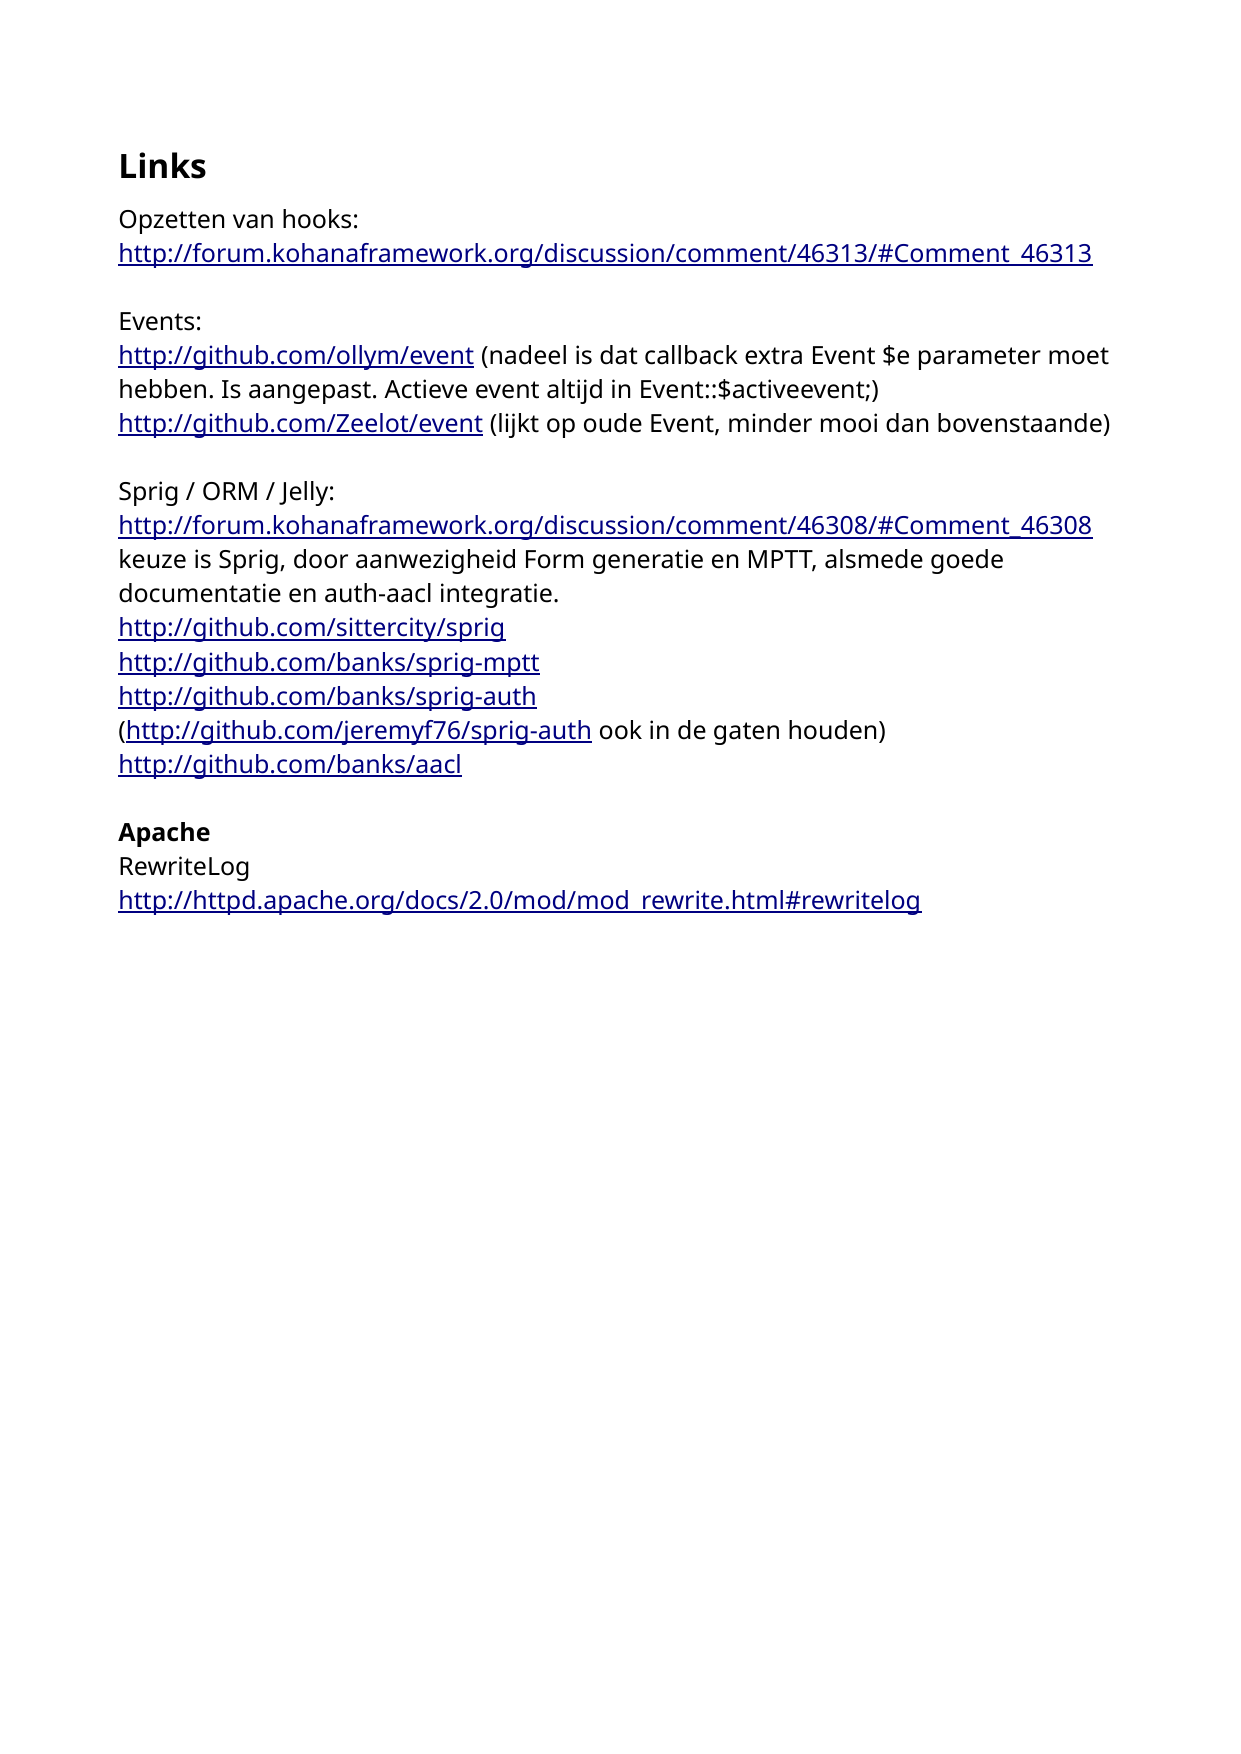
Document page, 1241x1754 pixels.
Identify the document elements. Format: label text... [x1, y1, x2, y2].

text http://forum.kohanaframework.org/discussion/comment/46308/#Comment_46308 [118, 508, 1122, 542]
text http://httpd.apache.org/docs/2.0/mod/mod_rewrite.html#rewritelog [118, 883, 1122, 917]
text http://github.com/ollym/event (nadeel is dat callback extra Event $e parameter moet hebben. Is aangepast. Actieve event altijd in Event::$activeevent;) [118, 338, 1122, 406]
text http://forum.kohanaframework.org/discussion/comment/46313/#Comment_46313 [118, 235, 1122, 269]
text (http://github.com/jeremyf76/sprig-auth ook in de gaten houden) [118, 712, 1122, 746]
text http://github.com/Zeelot/event (lijkt op oude Event, minder mooi dan bovenstaande) [118, 406, 1122, 440]
text http://github.com/banks/sprig-mptt [118, 644, 1122, 678]
text RewriteLog [118, 848, 1122, 883]
subtitle Links [118, 143, 1122, 189]
text http://github.com/banks/sprig-auth [118, 678, 1122, 712]
text keuze is Sprig, door aanwezigheid Form generatie en MPTT, alsmede goede documentatie en auth-aacl integratie. [118, 542, 1122, 610]
text Apache [118, 814, 1122, 848]
text http://github.com/banks/aacl [118, 746, 1122, 780]
text http://github.com/sittercity/sprig [118, 610, 1122, 644]
text Sprig / ORM / Jelly: [118, 474, 1122, 508]
text Opzetten van hooks: [118, 201, 1122, 235]
text Events: [118, 303, 1122, 338]
